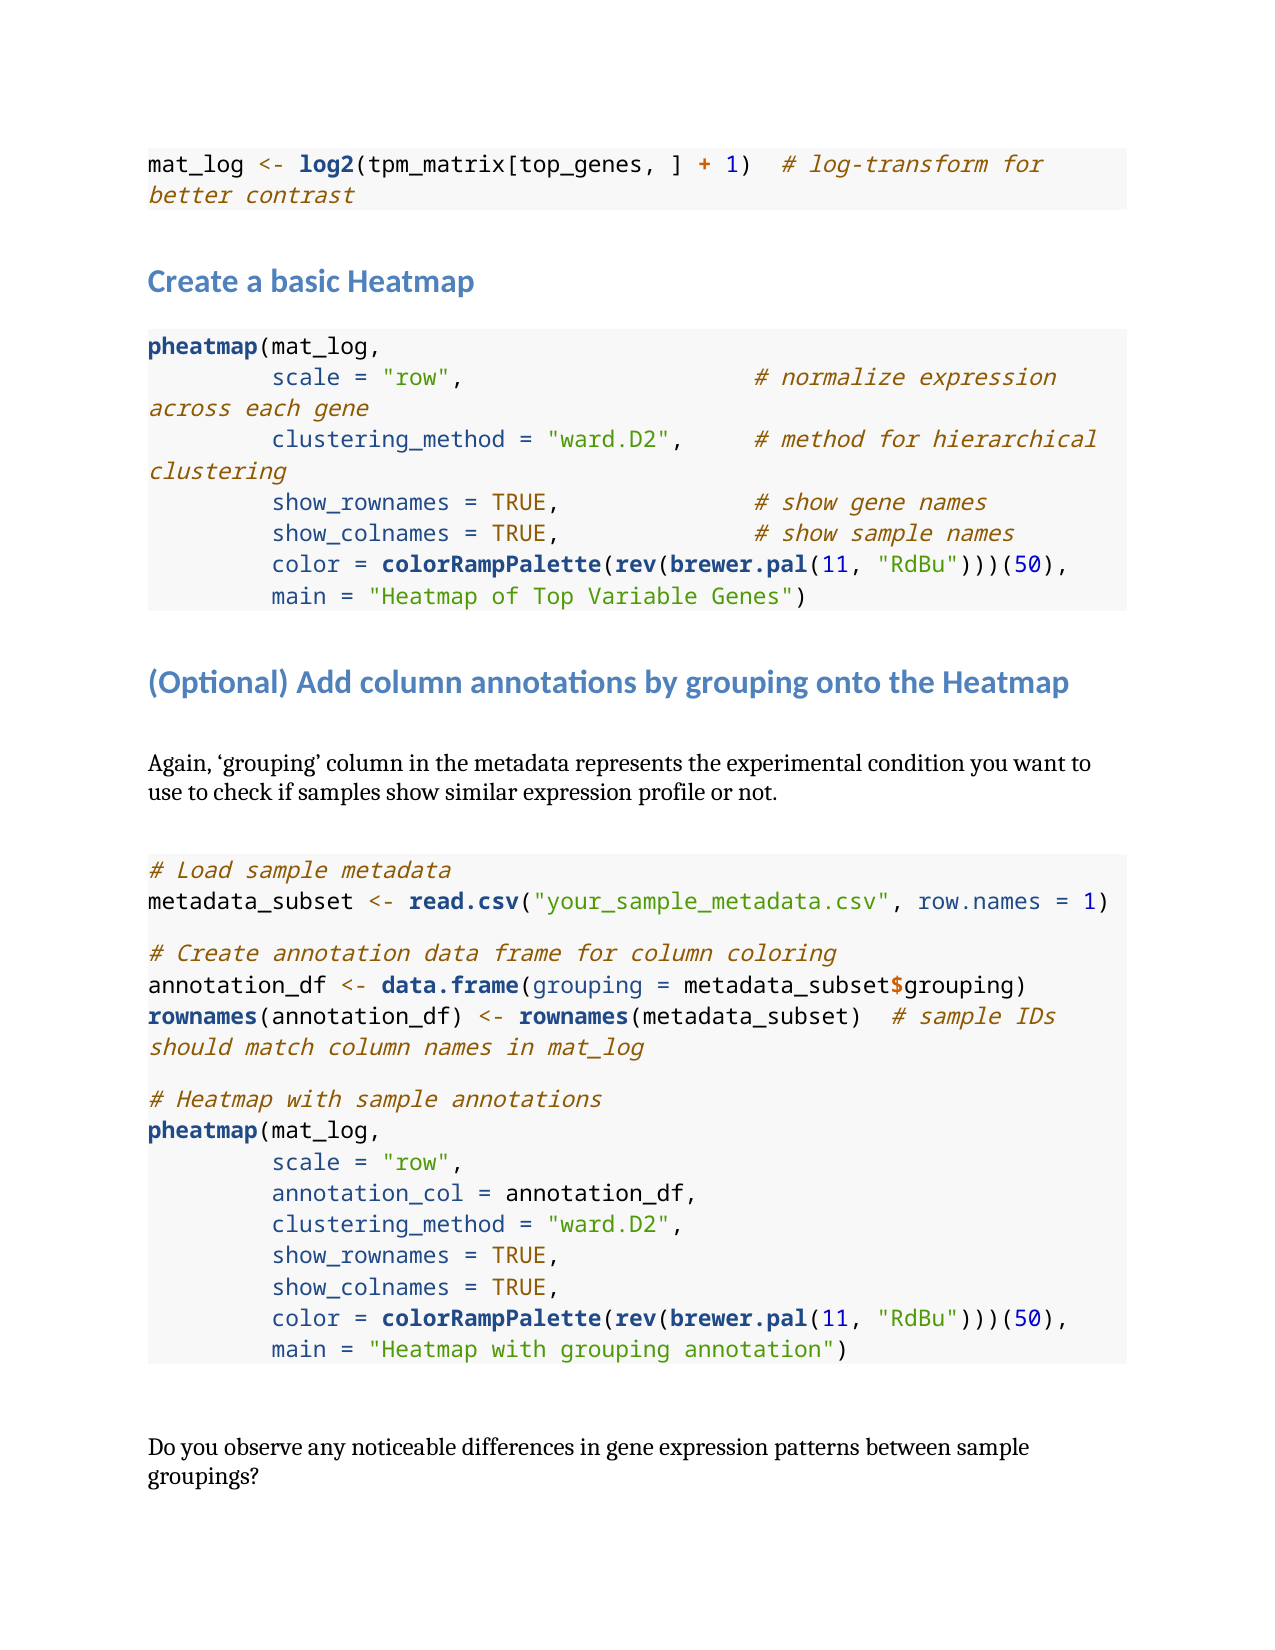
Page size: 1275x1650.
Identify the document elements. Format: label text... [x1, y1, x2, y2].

text Again, ‘grouping’ column in the metadata represents the experimental condition you want to use to check if samples show similar expression profile or not. [148, 749, 1127, 807]
text pheatmap(mat_log, scale = "row", # normalize expression across each gene clustering_method = "ward.D2", # method for hierarchical clustering show_rownames = TRUE, # show gene names show_colnames = TRUE, # show sample names color = colorRampPalette(rev(brewer.pal(11, "RdBu")))(50), main = "Heatmap of Top Variable Genes") [148, 329, 1127, 611]
text # Load sample metadata metadata_subset <- read.csv("your_sample_metadata.csv", row.names = 1) [450, 854, 1127, 917]
text Do you observe any noticeable differences in gene expression patterns between sample groupings? [148, 1433, 1127, 1490]
text # Heatmap with sample annotations pheatmap(mat_log, scale = "row", annotation_col = annotation_df, clustering_method = "ward.D2", show_rownames = TRUE, show_colnames = TRUE, color = colorRampPalette(rev(brewer.pal(11, "RdBu")))(50), main = "Heatmap with grouping annotation") [148, 1083, 1127, 1364]
text # Create annotation data frame for column coloring annotation_df <- data.frame(grouping = metadata_subset$grouping) [148, 937, 1127, 1000]
subtitle Create a basic Heatmap [148, 260, 1127, 301]
text mat_log <- log2(tpm_matrix[top_genes, ] + 1) # log-transform for better contrast [354, 148, 1127, 210]
subtitle (Optional) Add column annotations by grouping onto the Heatmap [148, 661, 1127, 702]
text rownames(annotation_df) <- rownames(metadata_subset) # sample IDs should match column names in mat_log [643, 1000, 1127, 1062]
